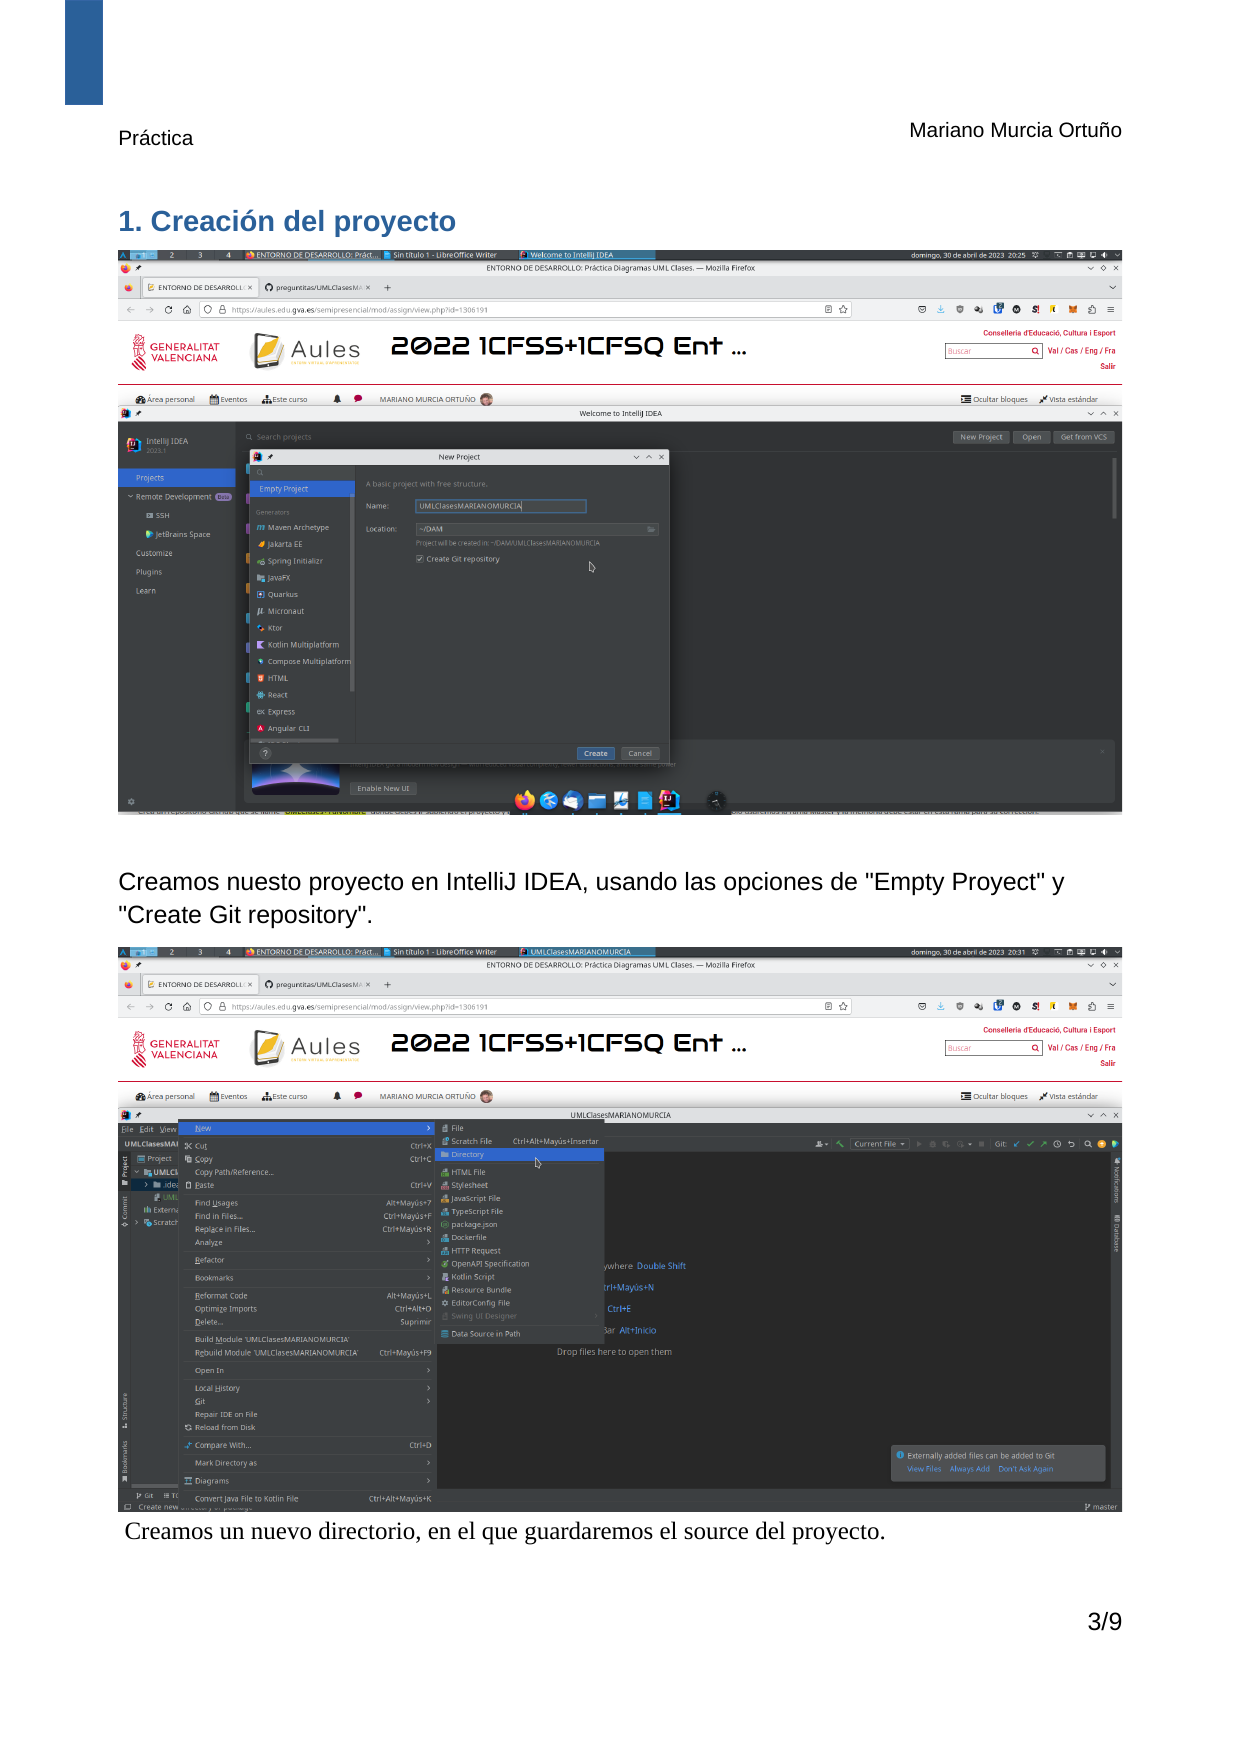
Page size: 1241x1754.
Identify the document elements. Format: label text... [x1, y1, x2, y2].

picture [118, 250, 1123, 815]
subtitle 1. Creación del proyecto [118, 204, 1122, 238]
text Creamos un nuevo directorio, en el que guardaremos el source del proyecto. [118, 1512, 1122, 1545]
picture [118, 947, 1123, 1512]
text Creamos nuesto proyecto en IntelliJ IDEA, usando las opciones de "Empty Proyect" y "Create Git repository". [118, 867, 1122, 928]
